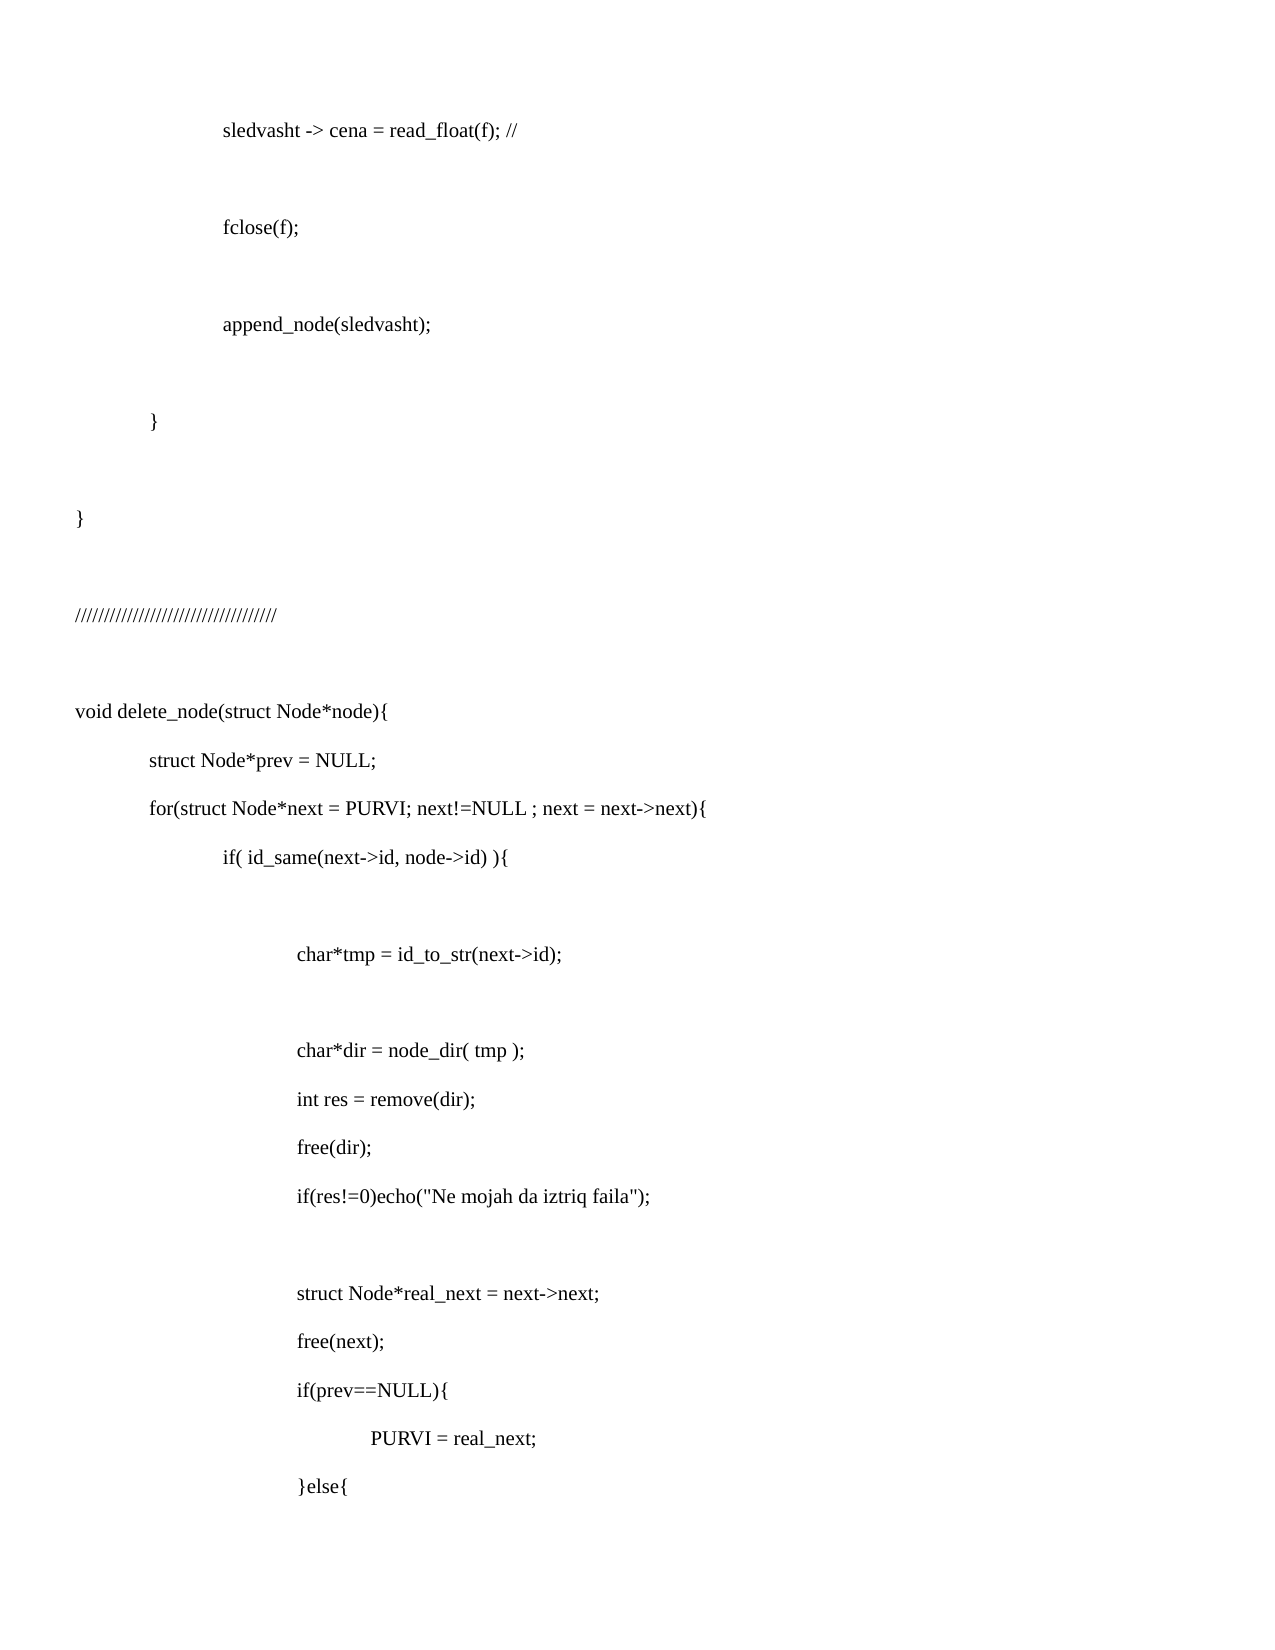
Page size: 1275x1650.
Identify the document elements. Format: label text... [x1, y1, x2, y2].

text if( id_same(next->id, node->id) ){ [75, 845, 1209, 869]
text } [75, 506, 1209, 530]
text if(prev==NULL){ [75, 1377, 1209, 1402]
text int res = remove(dir); [75, 1087, 1209, 1111]
text struct Node*prev = NULL; [75, 748, 1209, 772]
text append_node(sledvasht); [75, 312, 1209, 336]
text } [75, 409, 1209, 433]
text free(dir); [75, 1135, 1209, 1159]
text char*tmp = id_to_str(next->id); [75, 942, 1209, 966]
text /////////////////////////////////// [75, 602, 1209, 627]
text sledvasht -> cena = read_float(f); // [75, 118, 1209, 142]
text char*dir = node_dir( tmp ); [75, 1038, 1209, 1062]
text fclose(f); [75, 215, 1209, 239]
text if(res!=0)echo("Ne mojah da iztriq faila"); [75, 1184, 1209, 1208]
text free(next); [75, 1329, 1209, 1353]
text struct Node*real_next = next->next; [75, 1281, 1209, 1305]
text void delete_node(struct Node*node){ [75, 699, 1209, 723]
text }else{ [75, 1474, 1209, 1498]
text for(struct Node*next = PURVI; next!=NULL ; next = next->next){ [75, 796, 1209, 820]
text PURVI = real_next; [75, 1426, 1209, 1450]
